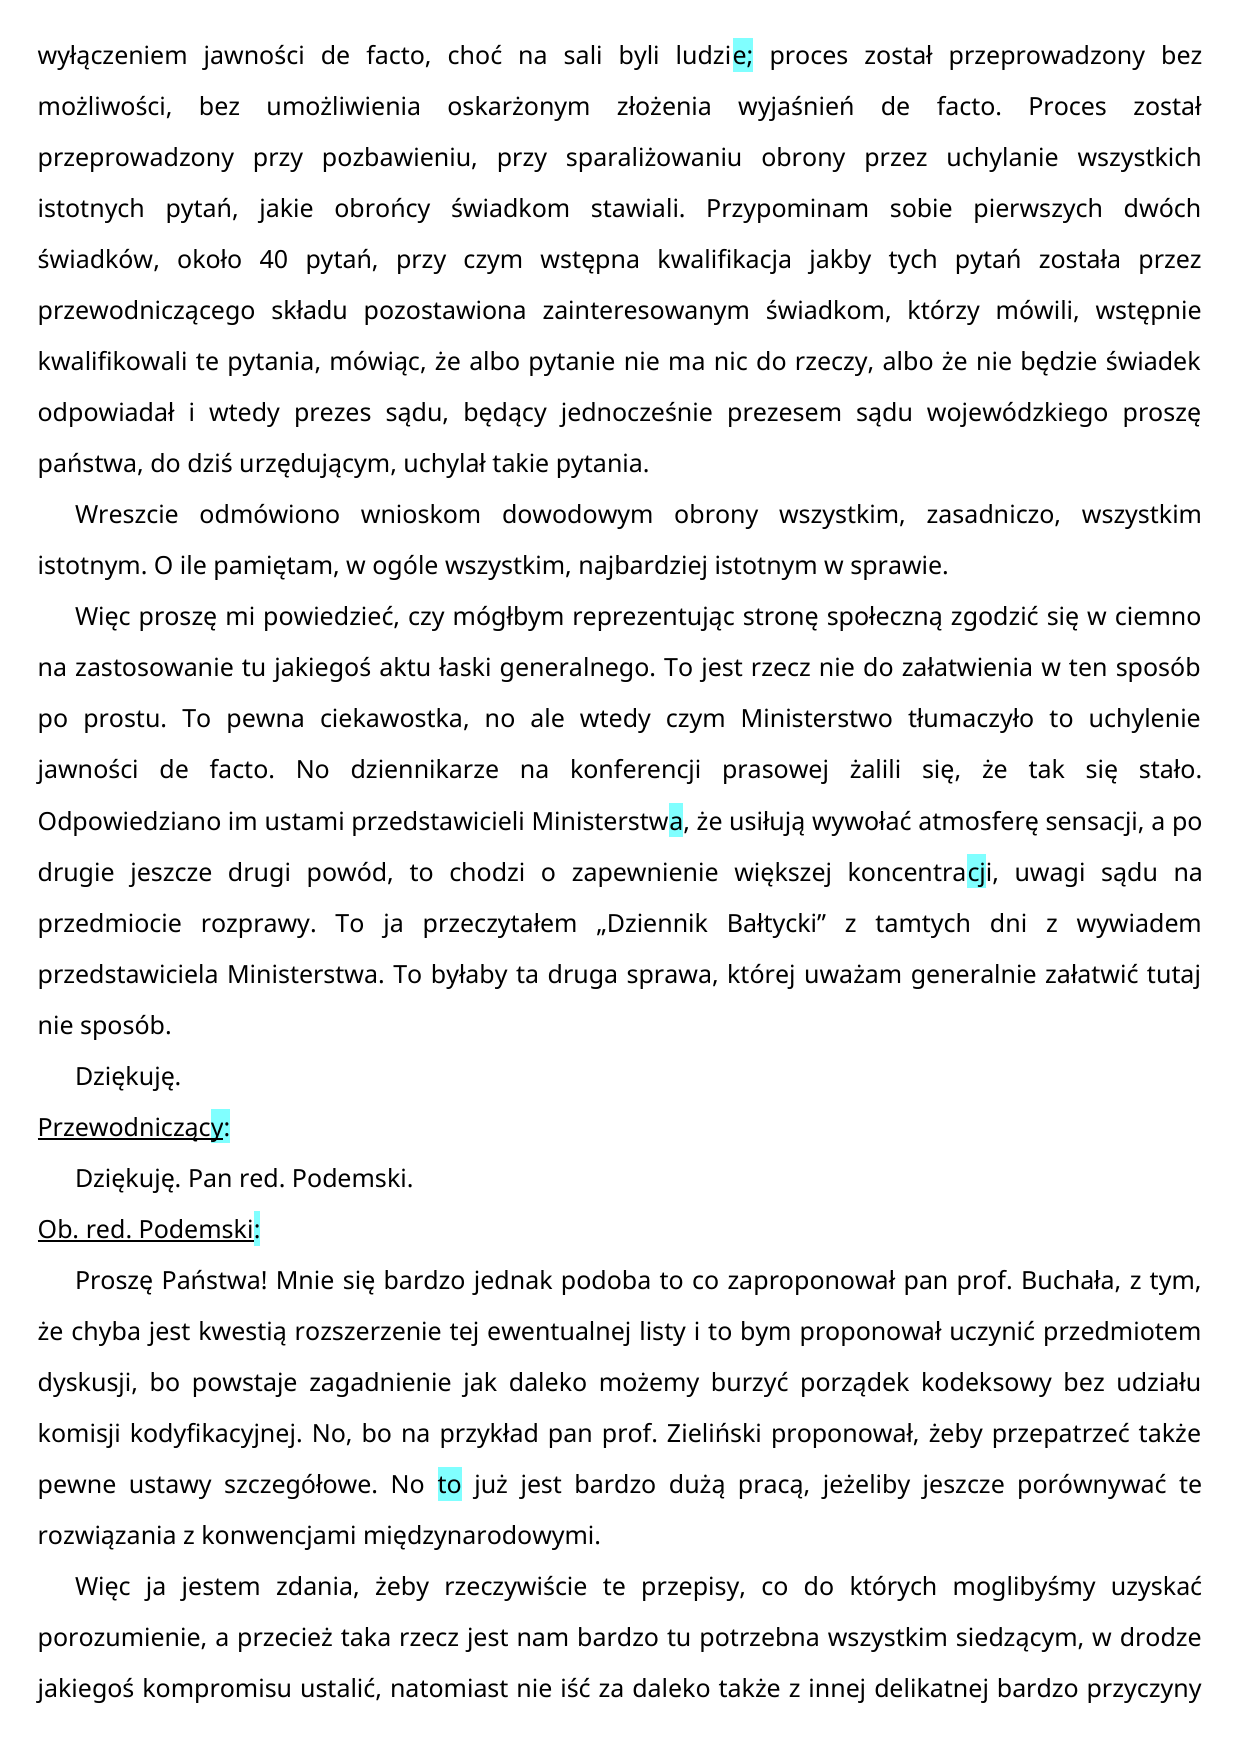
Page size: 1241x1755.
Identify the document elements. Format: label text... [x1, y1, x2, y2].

text Wreszcie odmówiono wnioskom dowodowym obrony wszystkim, zasadniczo, wszystkim istotnym. O ile pamiętam, w ogóle wszystkim, najbardziej istotnym w sprawie. [37, 497, 1203, 582]
text Więc proszę mi powiedzieć, czy mógłbym reprezentując stronę społeczną zgodzić się w ciemno na zastosowanie tu jakiegoś aktu łaski generalnego. To jest rzecz nie do załatwienia w ten sposób po prostu. To pewna ciekawostka, no ale wtedy czym Ministerstwo tłumaczyło to uchylenie jawności de facto. No dziennikarze na konferencji prasowej żalili się, że tak się stało. Odpowiedziano im ustami przedstawicieli Ministerstwa, że usiłują wywołać atmosferę sensacji, a po drugie jeszcze drugi powód, to chodzi o zapewnienie większej koncentracji, uwagi sądu na przedmiocie rozprawy. To ja przeczytałem „Dziennik Bałtycki” z tamtych dni z wywiadem przedstawiciela Ministerstwa. To byłaby ta druga sprawa, której uważam generalnie załatwić tutaj nie sposób. [37, 599, 1203, 1041]
text Więc ja jestem zdania, żeby rzeczywiście te przepisy, co do których moglibyśmy uzyskać porozumienie, a przecież taka rzecz jest nam bardzo tu potrzebna wszystkim siedzącym, w drodze jakiegoś kompromisu ustalić, natomiast nie iść za daleko także z innej delikatnej bardzo przyczyny [37, 1569, 1203, 1705]
text Dziękuję. [37, 1058, 1203, 1092]
text Dziękuję. Pan red. Podemski. [37, 1160, 1203, 1194]
text Ob. red. Podemski: [37, 1211, 1203, 1246]
text wyłączeniem jawności de facto, choć na sali byli ludzie; proces został przeprowadzony bez możliwości, bez umożliwienia oskarżonym złożenia wyjaśnień de facto. Proces został przeprowadzony przy pozbawieniu, przy sparaliżowaniu obrony przez uchylanie wszystkich istotnych pytań, jakie obrońcy świadkom stawiali. Przypominam sobie pierwszych dwóch świadków, około 40 pytań, przy czym wstępna kwalifikacja jakby tych pytań została przez przewodniczącego składu pozostawiona zainteresowanym świadkom, którzy mówili, wstępnie kwalifikowali te pytania, mówiąc, że albo pytanie nie ma nic do rzeczy, albo że nie będzie świadek odpowiadał i wtedy prezes sądu, będący jednocześnie prezesem sądu wojewódzkiego proszę państwa, do dziś urzędującym, uchylał takie pytania. [37, 37, 1203, 480]
text Proszę Państwa! Mnie się bardzo jednak podoba to co zaproponował pan prof. Buchała, z tym, że chyba jest kwestią rozszerzenie tej ewentualnej listy i to bym proponował uczynić przedmiotem dyskusji, bo powstaje zagadnienie jak daleko możemy burzyć porządek kodeksowy bez udziału komisji kodyfikacyjnej. No, bo na przykład pan prof. Zieliński proponował, żeby przepatrzeć także pewne ustawy szczegółowe. No to już jest bardzo dużą pracą, jeżeliby jeszcze porównywać te rozwiązania z konwencjami międzynarodowymi. [37, 1262, 1203, 1552]
text Przewodniczący: [37, 1109, 1203, 1143]
